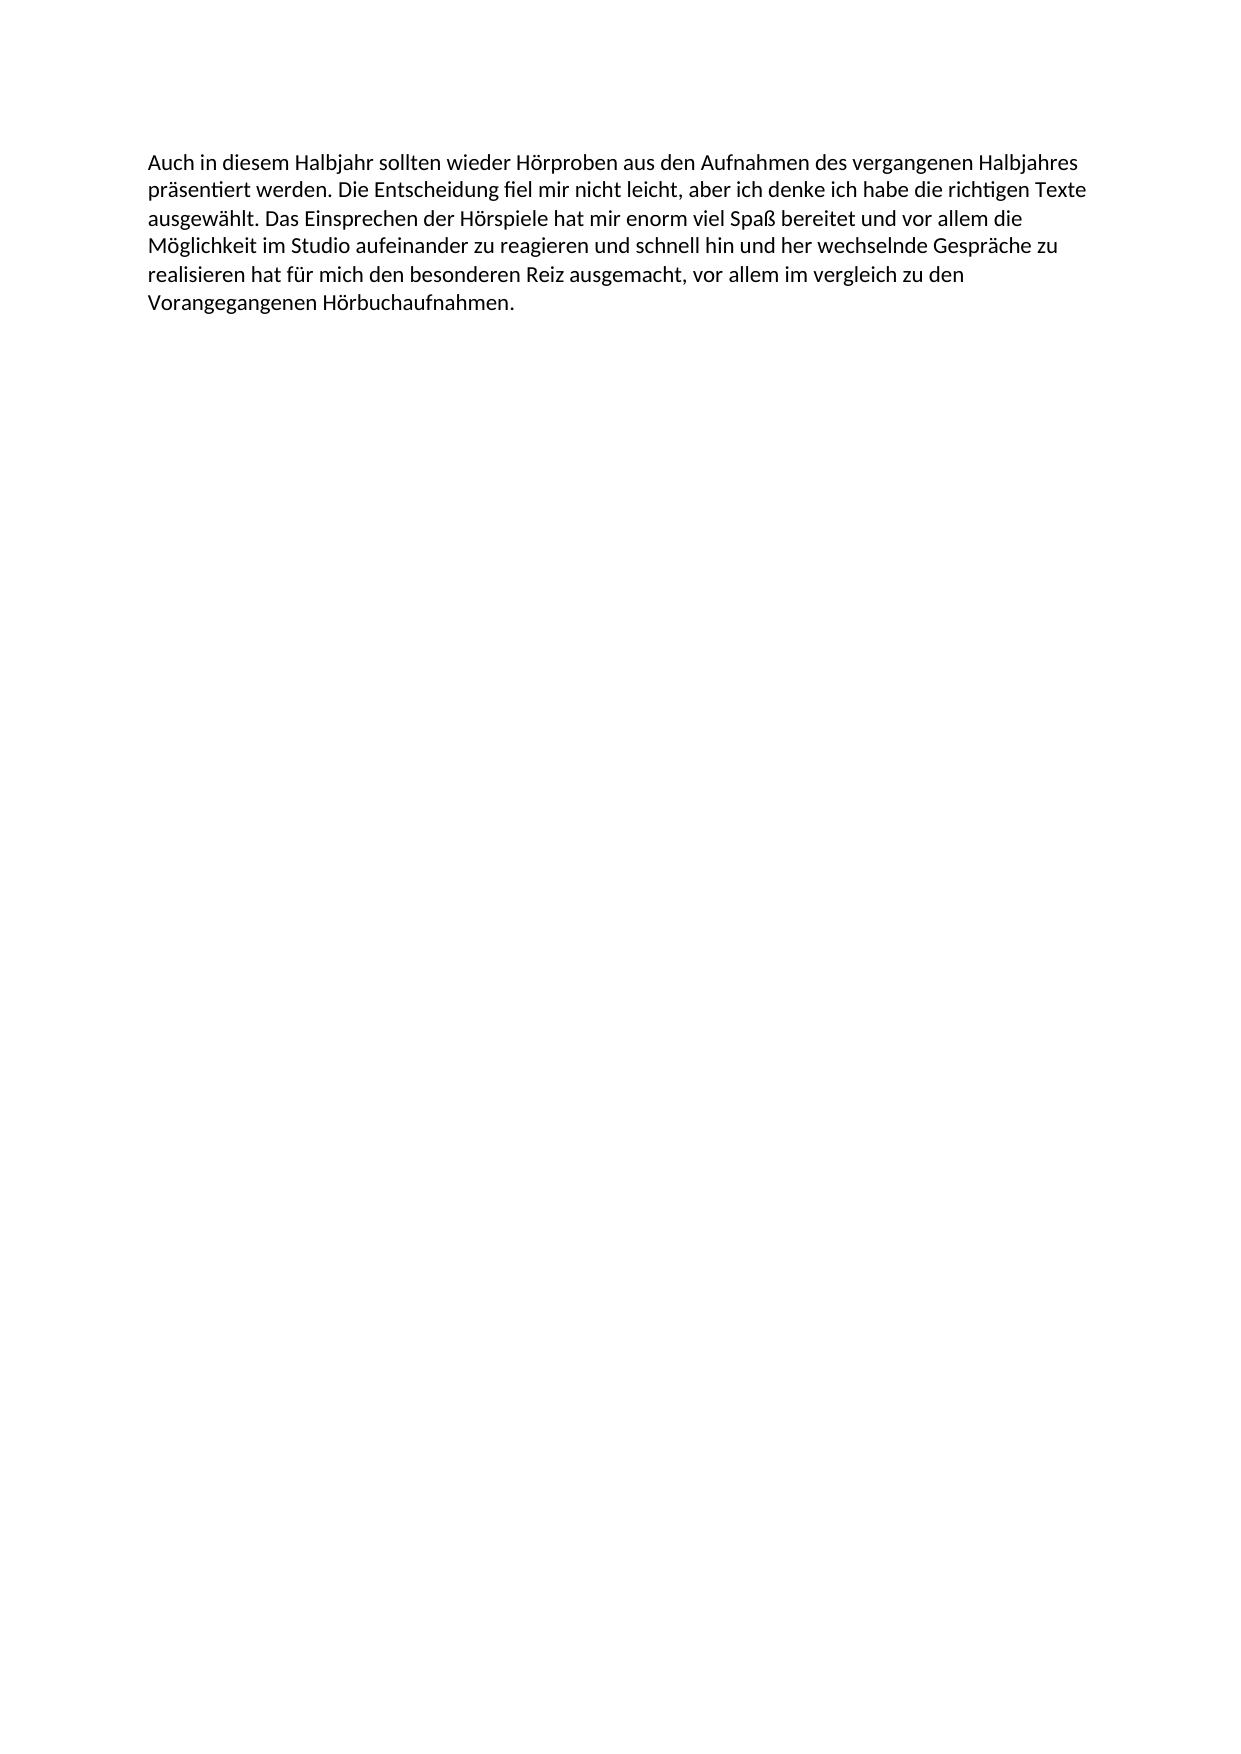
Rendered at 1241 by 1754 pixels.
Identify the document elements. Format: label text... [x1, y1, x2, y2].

text Auch in diesem Halbjahr sollten wieder Hörproben aus den Aufnahmen des vergangenen Halbjahres präsentiert werden. Die Entscheidung fiel mir nicht leicht, aber ich denke ich habe die richtigen Texte ausgewählt. Das Einsprechen der Hörspiele hat mir enorm viel Spaß bereitet und vor allem die Möglichkeit im Studio aufeinander zu reagieren und schnell hin und her wechselnde Gespräche zu realisieren hat für mich den besonderen Reiz ausgemacht, vor allem im vergleich zu den Vorangegangenen Hörbuchaufnahmen. [148, 148, 1093, 316]
